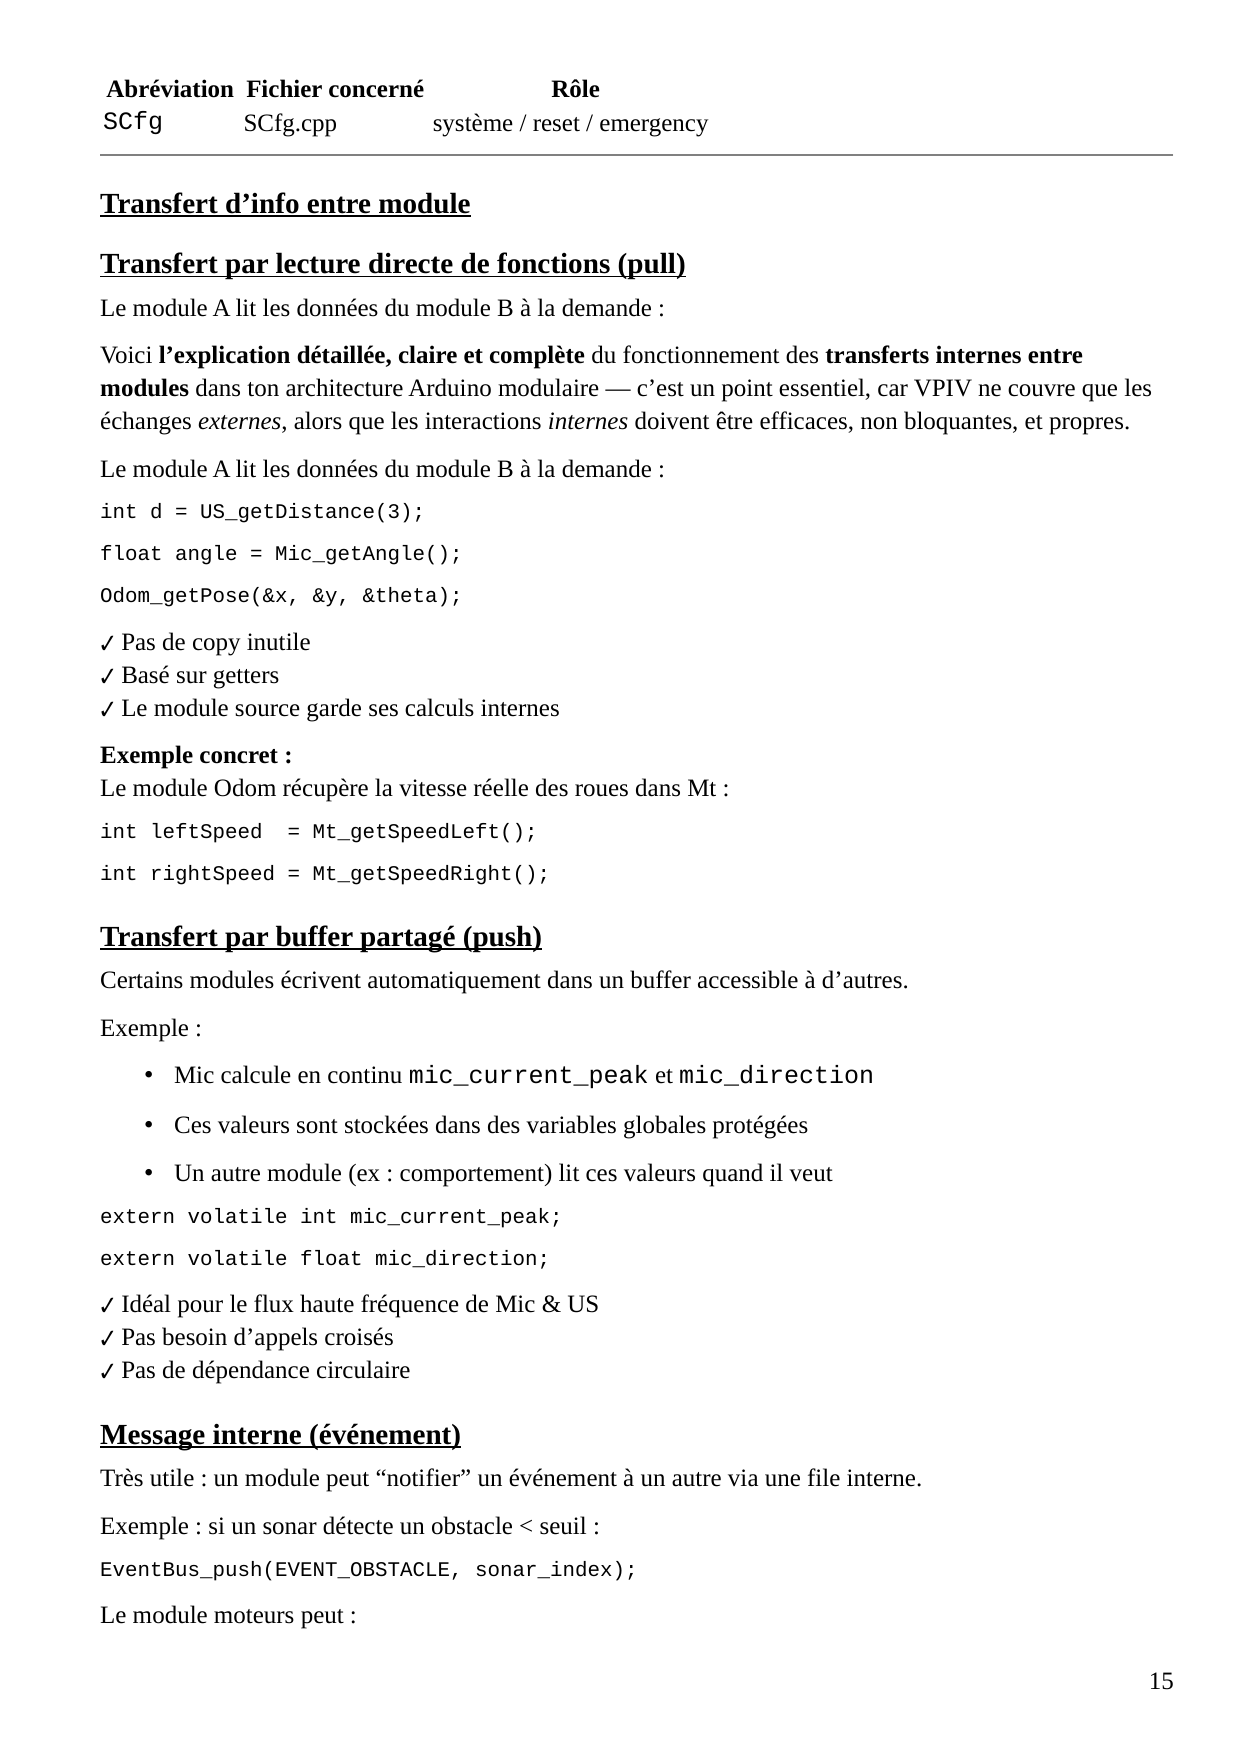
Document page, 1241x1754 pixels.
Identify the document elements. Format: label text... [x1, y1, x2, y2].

list Mic calcule en continu mic_current_peak et mic_direction [144, 1061, 1173, 1091]
subtitle Message interne (événement) [100, 1417, 1173, 1451]
text EventBus_push(EVENT_OBSTACLE, sonar_index); [100, 1559, 1173, 1582]
text Voici l’explication détaillée, claire et complète du fonctionnement des transferts internes entre modules dans ton architecture Arduino modulaire — c’est un point essentiel, car VPIV ne couvre que les échanges externes, alors que les interactions internes doivent être efficaces, non bloquantes, et propres. [100, 340, 1173, 435]
text Exemple concret : Le module Odom récupère la vitesse réelle des roues dans Mt : [100, 741, 1173, 802]
list Un autre module (ex : comportement) lit ces valeurs quand il veut [144, 1158, 1173, 1187]
subtitle Transfert par lecture directe de fonctions (pull) [100, 247, 1173, 280]
text int leftSpeed = Mt_getSpeedLeft(); [100, 821, 1173, 845]
table_cell SCfg.cpp [240, 105, 430, 140]
text Le module A lit les données du module B à la demande : [100, 454, 1173, 483]
text Le module moteurs peut : [100, 1601, 1173, 1629]
text ✔ Pas de copy inutile ✔ Basé sur getters ✔ Le module source garde ses calculs internes [100, 627, 1173, 722]
subtitle Transfert d’info entre module [100, 186, 1173, 219]
text extern volatile float mic_direction; [100, 1247, 1173, 1271]
text extern volatile int mic_current_peak; [100, 1206, 1173, 1229]
text Odom_getPose(&x, &y, &theta); [100, 585, 1173, 609]
table_header Rôle [430, 71, 721, 105]
text Exemple : si un sonar détecte un obstacle < seuil : [100, 1511, 1173, 1540]
list Ces valeurs sont stockées dans des variables globales protégées [144, 1111, 1173, 1139]
text int d = US_getDistance(3); [100, 502, 1173, 525]
table_header Abréviation [100, 71, 240, 105]
text ✔ Idéal pour le flux haute fréquence de Mic & US ✔ Pas besoin d’appels croisés ✔ Pas de dépendance circulaire [100, 1289, 1173, 1384]
text Certains modules écrivent automatiquement dans un buffer accessible à d’autres. [100, 965, 1173, 994]
subtitle Transfert par buffer partagé (push) [100, 919, 1173, 953]
table_header Fichier concerné [240, 71, 430, 105]
text float angle = Mic_getAngle(); [100, 543, 1173, 567]
table_cell système / reset / emergency [430, 105, 721, 140]
table_cell SCfg [100, 105, 240, 140]
text Le module A lit les données du module B à la demande : [100, 293, 1173, 321]
text Exemple : [100, 1013, 1173, 1042]
text Très utile : un module peut “notifier” un événement à un autre via une file interne. [100, 1463, 1173, 1492]
text int rightSpeed = Mt_getSpeedRight(); [100, 863, 1173, 887]
